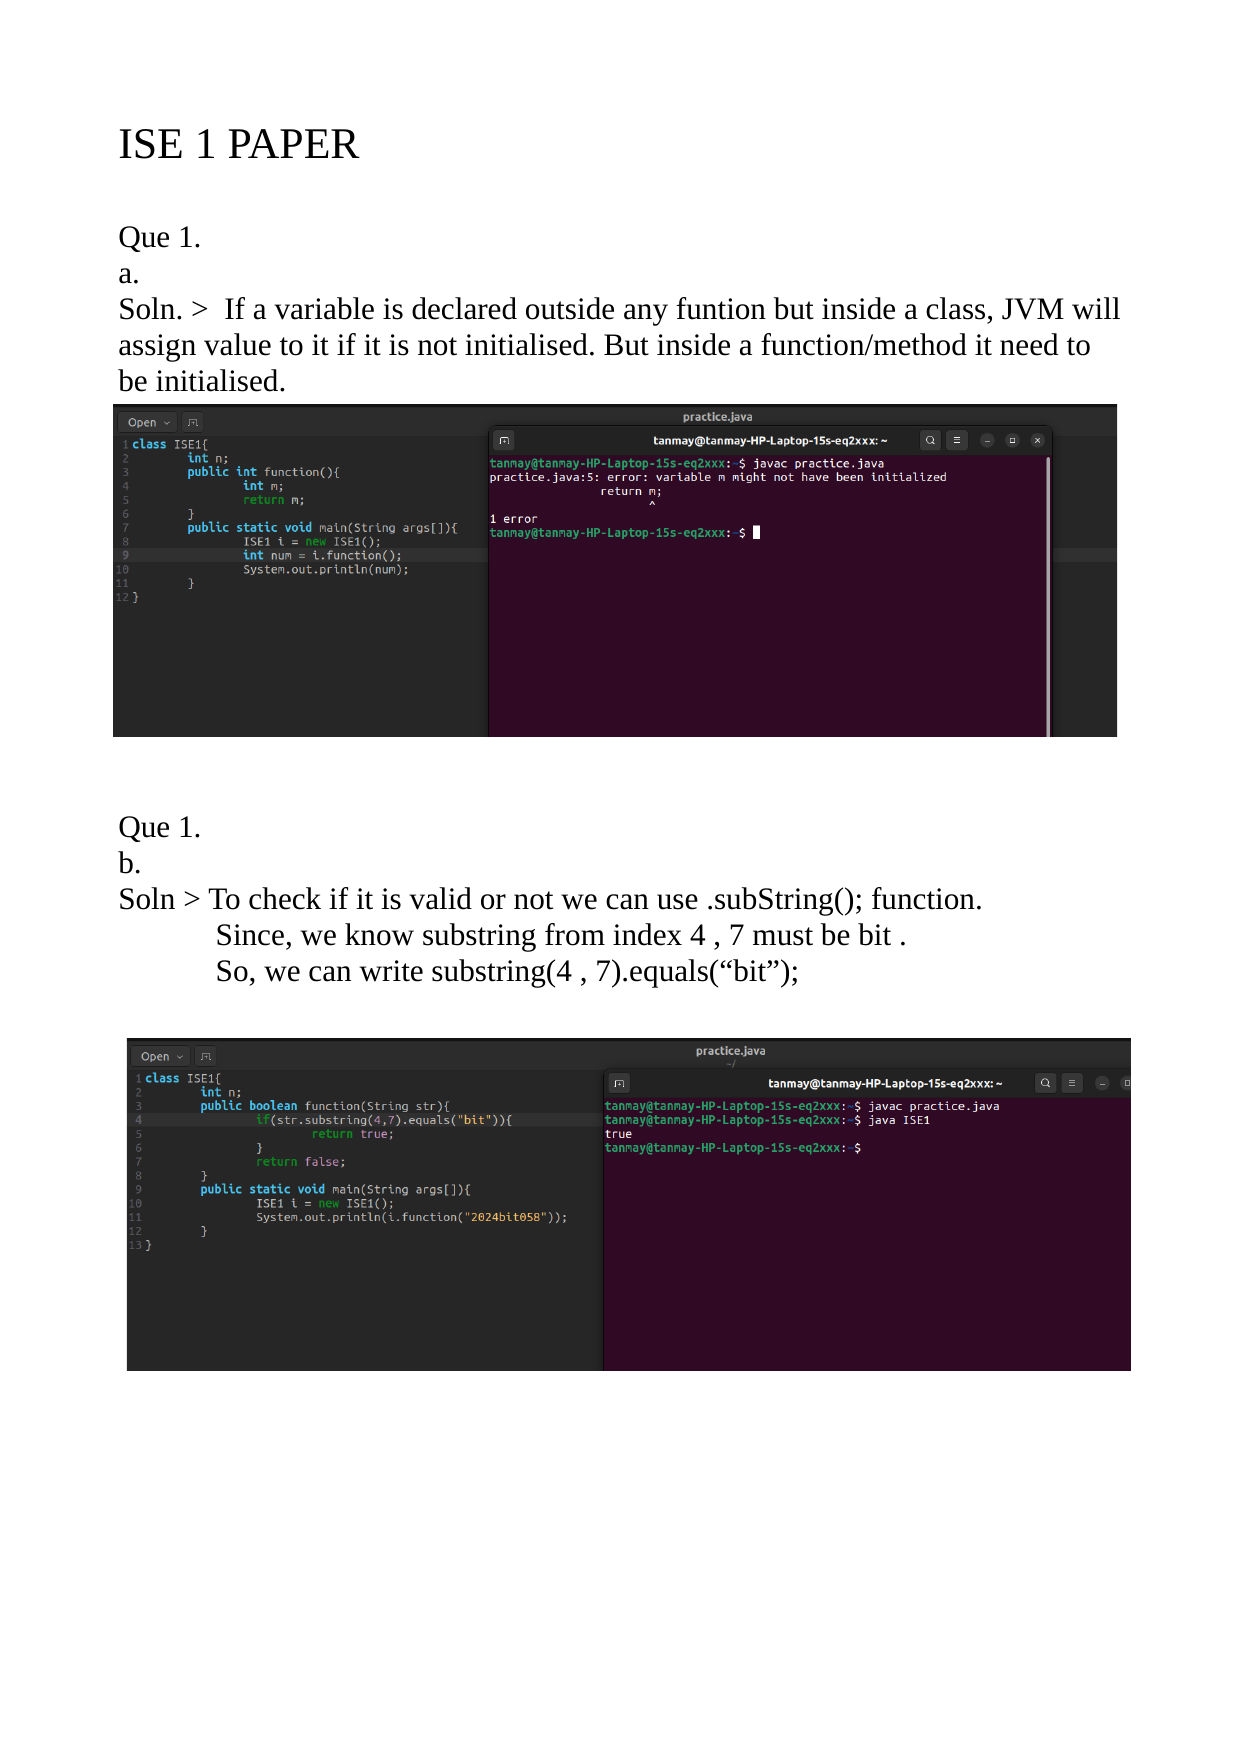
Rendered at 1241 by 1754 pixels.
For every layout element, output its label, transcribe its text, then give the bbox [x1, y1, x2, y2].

text Que 1. [118, 809, 1122, 845]
text So, we can write substring(4 , 7).equals(“bit”); [118, 952, 1122, 988]
picture [126, 1038, 1131, 1371]
text b. [118, 845, 1122, 881]
text a. [118, 255, 1122, 291]
text Soln > To check if it is valid or not we can use .subString(); function. [118, 881, 1122, 917]
text Soln. > If a variable is declared outside any funtion but inside a class, JVM will assign value to it if it is not initialised. But inside a function/method it need to be initialised. [118, 291, 1122, 398]
picture [113, 404, 1118, 737]
text Since, we know substring from index 4 , 7 must be bit . [118, 917, 1122, 952]
text Que 1. [118, 219, 1122, 255]
text ISE 1 PAPER [118, 118, 1122, 168]
